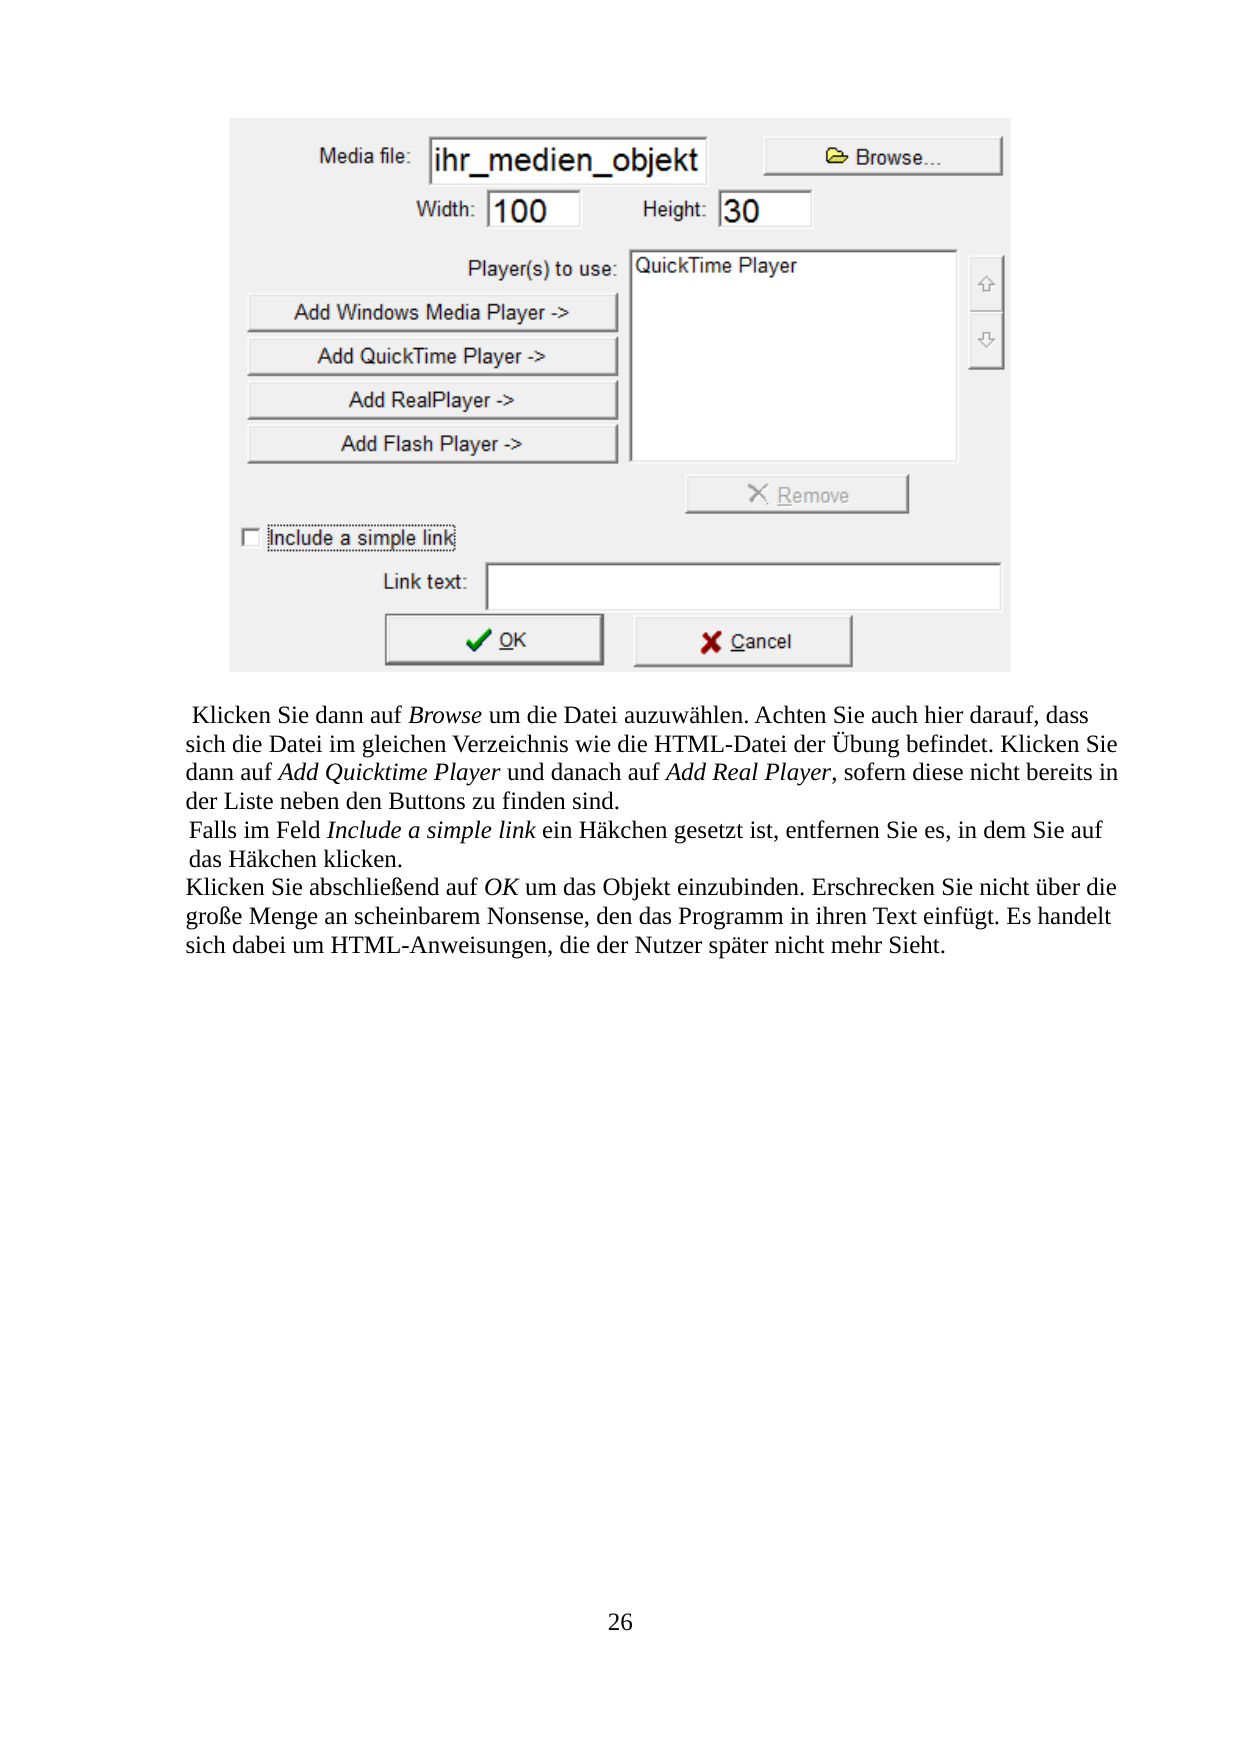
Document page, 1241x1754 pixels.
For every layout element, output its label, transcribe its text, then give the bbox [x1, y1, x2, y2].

picture [229, 118, 1011, 672]
text Falls im Feld Include a simple link ein Häkchen gesetzt ist, entfernen Sie es, in dem Sie auf das Häkchen klicken. [188, 815, 1122, 872]
text Klicken Sie abschließend auf OK um das Objekt einzubinden. Erschrecken Sie nicht über die große Menge an scheinbarem Nonsense, den das Programm in ihren Text einfügt. Es handelt sich dabei um HTML-Anweisungen, die der Nutzer später nicht mehr Sieht. [185, 872, 1122, 959]
text Klicken Sie dann auf Browse um die Datei auzuwählen. Achten Sie auch hier darauf, dass sich die Datei im gleichen Verzeichnis wie die HTML-Datei der Übung befindet. Klicken Sie dann auf Add Quicktime Player und danach auf Add Real Player, sofern diese nicht bereits in der Liste neben den Buttons zu finden sind. [185, 700, 1122, 815]
